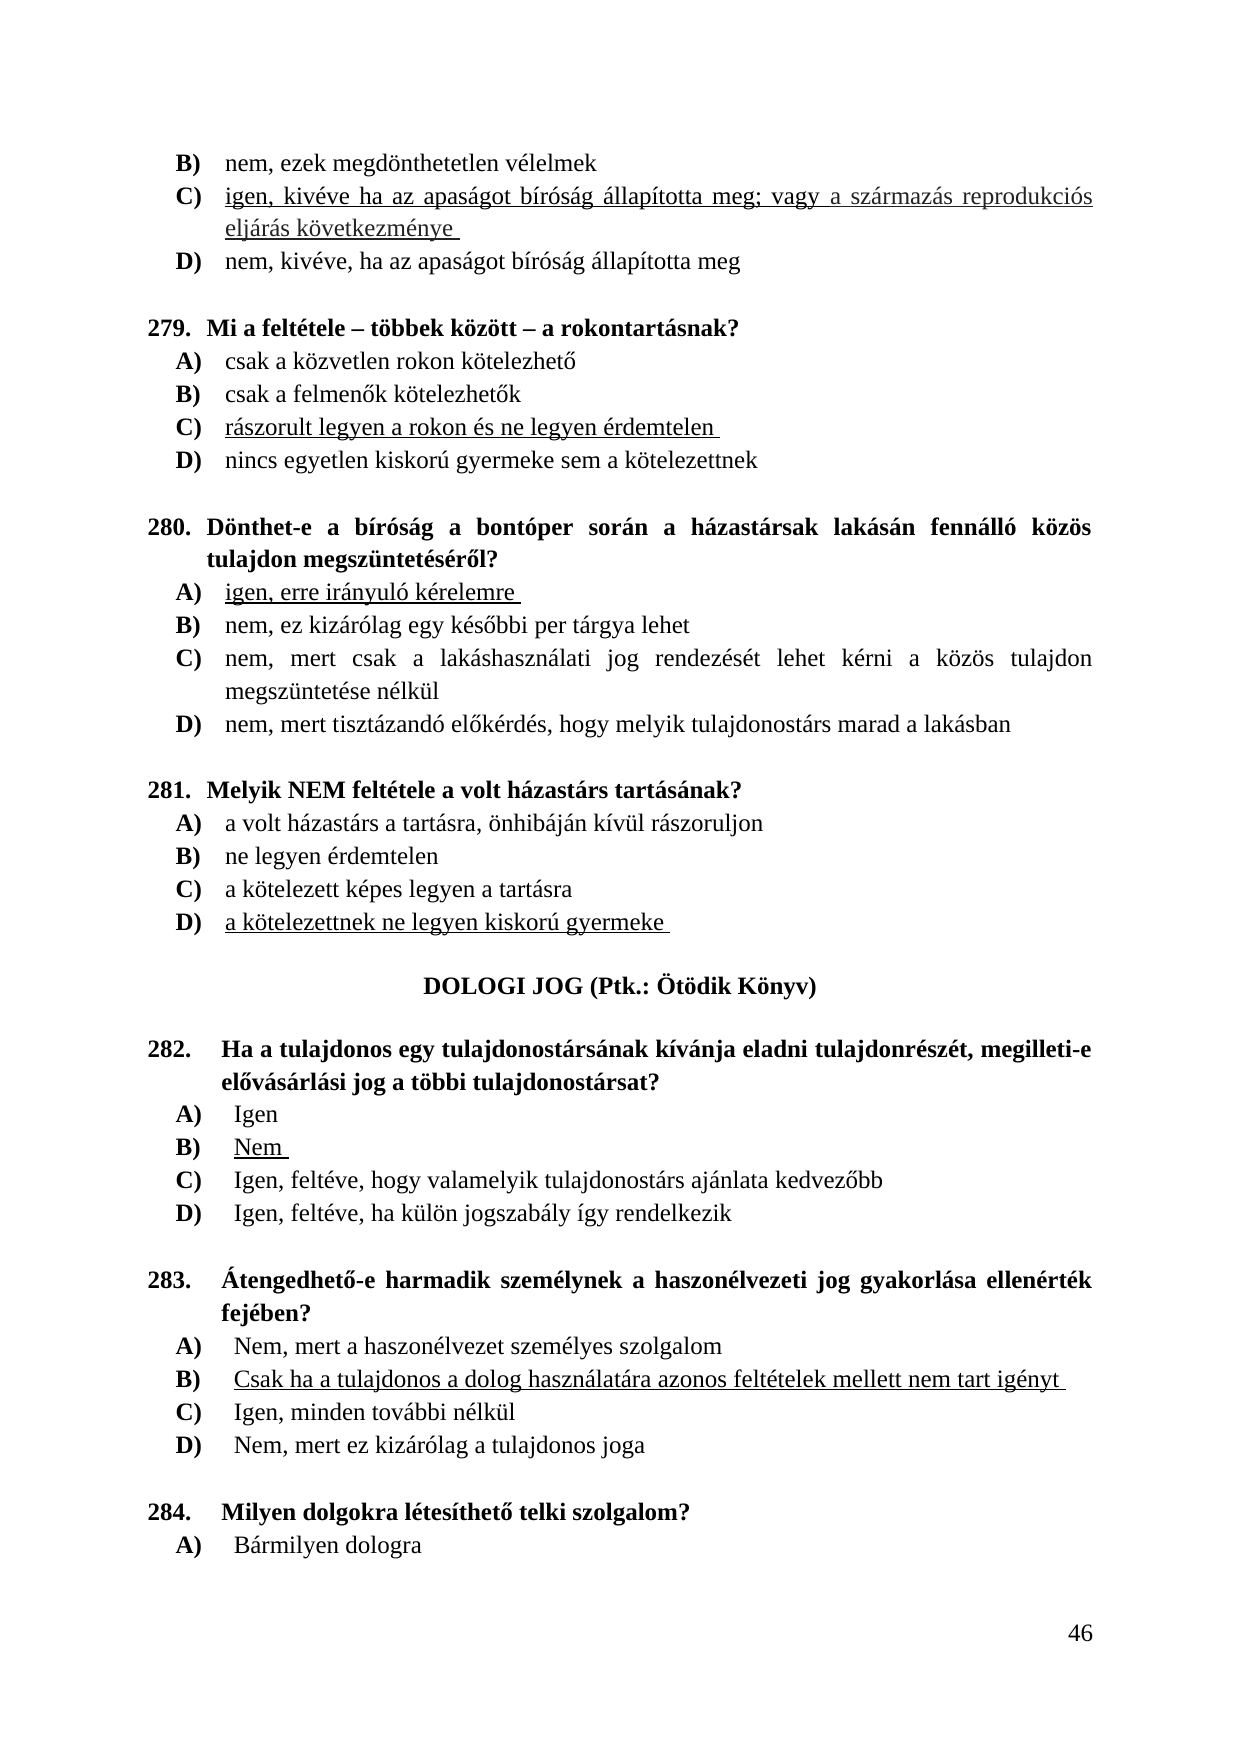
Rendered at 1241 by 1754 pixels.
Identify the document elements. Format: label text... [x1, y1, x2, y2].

list csak a felmenők kötelezhetők [175, 379, 1093, 408]
list Igen, minden további nélkül [175, 1397, 1093, 1426]
list Csak ha a tulajdonos a dolog használatára azonos feltételek mellett nem tart igényt [175, 1364, 1093, 1393]
list a kötelezett képes legyen a tartásra [175, 874, 1093, 903]
list Igen, feltéve, ha külön jogszabály így rendelkezik [175, 1198, 1093, 1227]
list Igen, feltéve, hogy valamelyik tulajdonostárs ajánlata kedvezőbb [175, 1165, 1093, 1194]
list Igen [175, 1099, 1093, 1128]
list csak a közvetlen rokon kötelezhető [175, 346, 1093, 375]
list nem, ezek megdönthetetlen vélelmek [175, 148, 1093, 177]
list nem, mert tisztázandó előkérdés, hogy melyik tulajdonostárs marad a lakásban [175, 709, 1093, 737]
list Nem, mert ez kizárólag a tulajdonos joga [175, 1430, 1093, 1458]
list Ha a tulajdonos egy tulajdonostársának kívánja eladni tulajdonrészét, megilleti-e elővásárlási jog a többi tulajdonostársat? [147, 1034, 1093, 1095]
list nem, kivéve, ha az apaságot bíróság állapította meg [175, 246, 1093, 275]
list nem, mert csak a lakáshasználati jog rendezését lehet kérni a közös tulajdon megszüntetése nélkül [175, 643, 1093, 704]
list rászorult legyen a rokon és ne legyen érdemtelen [175, 412, 1093, 441]
list igen, erre irányuló kérelemre [175, 577, 1093, 606]
list Milyen dolgokra létesíthető telki szolgalom? [147, 1497, 1093, 1526]
list Bármilyen dologra [175, 1530, 1093, 1558]
list a kötelezettnek ne legyen kiskorú gyermeke [175, 907, 1093, 936]
list Melyik NEM feltétele a volt házastárs tartásának? [147, 775, 1093, 804]
list nem, ez kizárólag egy későbbi per tárgya lehet [175, 610, 1093, 639]
list a volt házastárs a tartásra, önhibáján kívül rászoruljon [175, 808, 1093, 837]
list Dönthet-e a bíróság a bontóper során a házastársak lakásán fennálló közös tulajdon megszüntetéséről? [147, 512, 1093, 573]
list igen, kivéve ha az apaságot bíróság állapította meg; vagy a származás reprodukciós eljárás következménye [175, 181, 1093, 242]
subtitle DOLOGI JOG (Ptk.: Ötödik Könyv) [147, 971, 1092, 999]
list ne legyen érdemtelen [175, 841, 1093, 870]
list nincs egyetlen kiskorú gyermeke sem a kötelezettnek [175, 445, 1093, 474]
list Nem, mert a haszonélvezet személyes szolgalom [175, 1331, 1093, 1360]
list Nem [175, 1132, 1093, 1161]
list Átengedhető-e harmadik személynek a haszonélvezeti jog gyakorlása ellenérték fejében? [147, 1266, 1093, 1327]
list Mi a feltétele – többek között – a rokontartásnak? [147, 313, 1093, 342]
